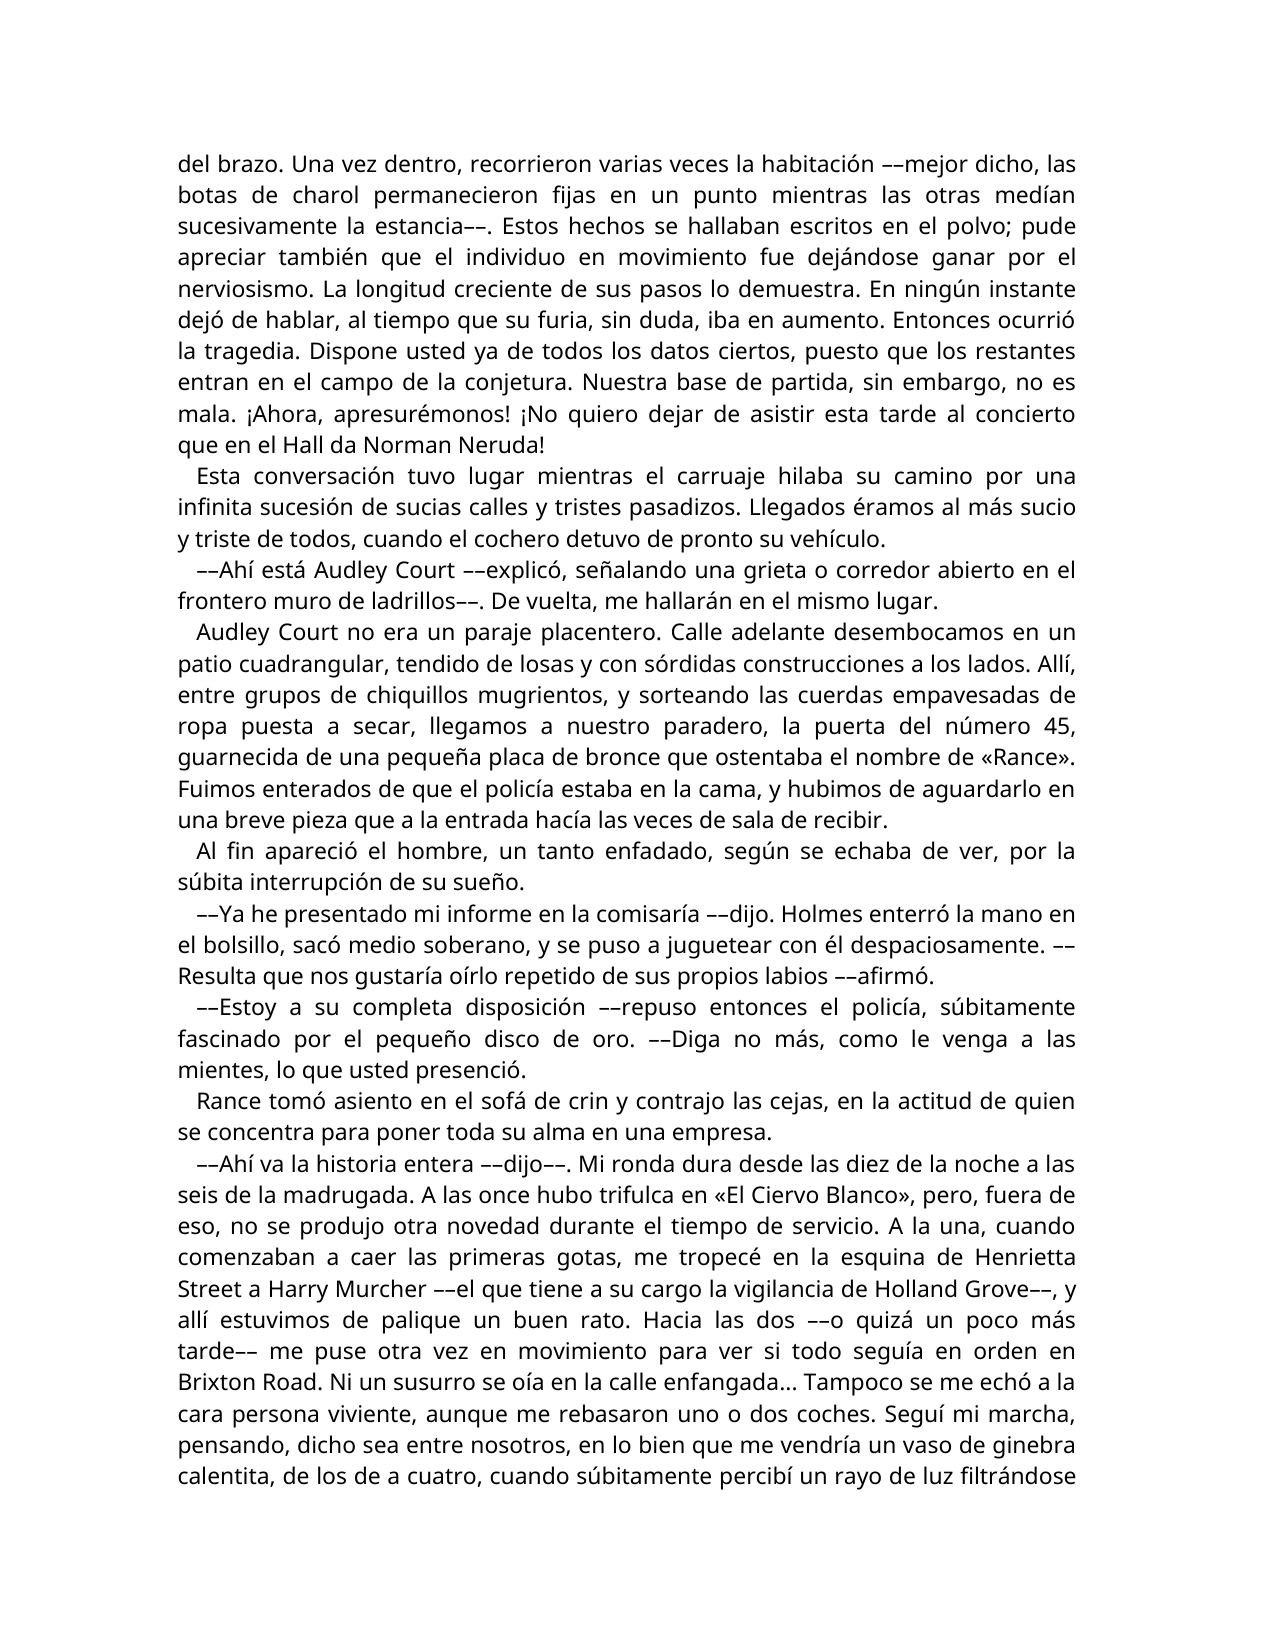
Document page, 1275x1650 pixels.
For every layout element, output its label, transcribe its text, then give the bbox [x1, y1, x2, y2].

subtitle ––Estoy a su completa disposición ––repuso entonces el policía, súbitamente fascinado por el pequeño disco de oro. ––Diga no más, como le venga a las mientes, lo que usted presenció. [177, 991, 1077, 1085]
subtitle ––Ahí va la historia entera ––dijo––. Mi ronda dura desde las diez de la noche a las seis de la madrugada. A las once hubo trifulca en «El Ciervo Blanco», pero, fuera de eso, no se produjo otra novedad durante el tiempo de servicio. A la una, cuando comenzaban a caer las primeras gotas, me tropecé en la esquina de Henrietta Street a Harry Murcher ––el que tiene a su cargo la vigilancia de Holland Grove––, y allí estuvimos de palique un buen rato. Hacia las dos ––o quizá un poco más tarde–– me puse otra vez en movimiento para ver si todo seguía en orden en Brixton Road. Ni un susurro se oía en la calle enfangada... Tampoco se me echó a la cara persona viviente, aunque me rebasaron uno o dos coches. Seguí mi marcha, pensando, dicho sea entre nosotros, en lo bien que me vendría un vaso de ginebra calentita, de los de a cuatro, cuando súbitamente percibí un rayo de luz filtrándose [177, 1148, 1077, 1491]
subtitle Al fin apareció el hombre, un tanto enfadado, según se echaba de ver, por la súbita interrupción de su sueño. [177, 835, 1077, 898]
subtitle ––Ahí está Audley Court ––explicó, señalando una grieta o corredor abierto en el frontero muro de ladrillos––. De vuelta, me hallarán en el mismo lugar. [177, 554, 1077, 616]
subtitle ––Ya he presentado mi informe en la comisaría ––dijo. Holmes enterró la mano en el bolsillo, sacó medio soberano, y se puso a juguetear con él despaciosamente. ––Resulta que nos gustaría oírlo repetido de sus propios labios ––afirmó. [177, 898, 1077, 991]
subtitle Esta conversación tuvo lugar mientras el carruaje hilaba su camino por una infinita sucesión de sucias calles y tristes pasadizos. Llegados éramos al más sucio y triste de todos, cuando el cochero detuvo de pronto su vehículo. [177, 460, 1077, 554]
subtitle del brazo. Una vez dentro, recorrieron varias veces la habitación ––mejor dicho, las botas de charol permanecieron fijas en un punto mientras las otras medían sucesivamente la estancia––. Estos hechos se hallaban escritos en el polvo; pude apreciar también que el individuo en movimiento fue dejándose ganar por el nerviosismo. La longitud creciente de sus pasos lo demuestra. En ningún instante dejó de hablar, al tiempo que su furia, sin duda, iba en aumento. Entonces ocurrió la tragedia. Dispone usted ya de todos los datos ciertos, puesto que los restantes entran en el campo de la conjetura. Nuestra base de partida, sin embargo, no es mala. ¡Ahora, apresurémonos! ¡No quiero dejar de asistir esta tarde al concierto que en el Hall da Norman Neruda! [177, 148, 1077, 460]
subtitle Rance tomó asiento en el sofá de crin y contrajo las cejas, en la actitud de quien se concentra para poner toda su alma en una empresa. [177, 1085, 1077, 1148]
subtitle Audley Court no era un paraje placentero. Calle adelante desembocamos en un patio cuadrangular, tendido de losas y con sórdidas construcciones a los lados. Allí, entre grupos de chiquillos mugrientos, y sorteando las cuerdas empavesadas de ropa puesta a secar, llegamos a nuestro paradero, la puerta del número 45, guarnecida de una pequeña placa de bronce que ostentaba el nombre de «Rance». Fuimos enterados de que el policía estaba en la cama, y hubimos de aguardarlo en una breve pieza que a la entrada hacía las veces de sala de recibir. [177, 616, 1077, 835]
